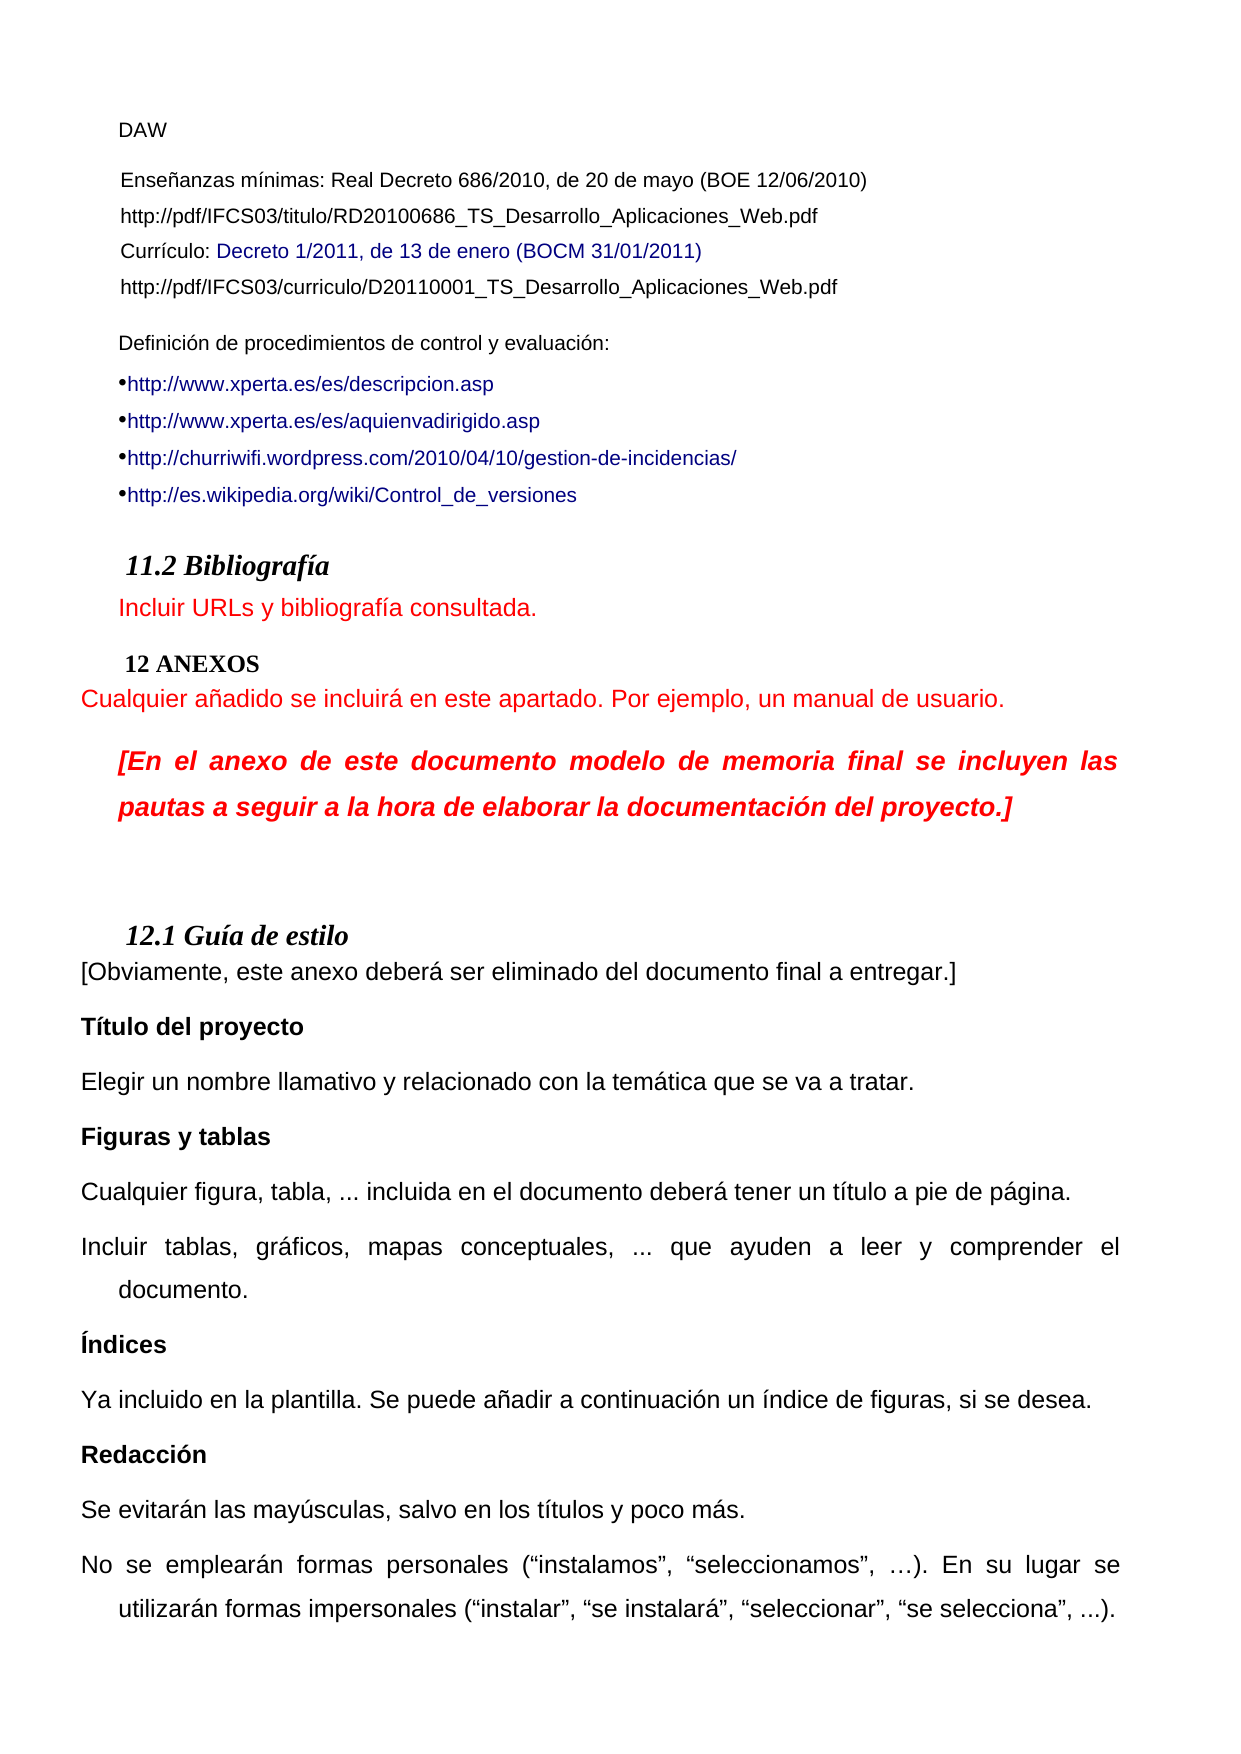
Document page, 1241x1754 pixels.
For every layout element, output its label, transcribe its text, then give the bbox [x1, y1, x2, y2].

subtitle Bibliografía [118, 548, 1122, 582]
text DAW [81, 118, 1122, 142]
text No se emplearán formas personales (“instalamos”, “seleccionamos”, …). En su lugar se utilizarán formas impersonales (“instalar”, “se instalará”, “seleccionar”, “se selecciona”, ...). [81, 1551, 1122, 1622]
text Ya incluido en la plantilla. Se puede añadir a continuación un índice de figuras, si se desea. [81, 1386, 1122, 1414]
subtitle Guía de estilo [118, 918, 1122, 951]
text Figuras y tablas [81, 1122, 1122, 1151]
text [Obviamente, este anexo deberá ser eliminado del documento final a entregar.] [81, 957, 1122, 986]
text Cualquier figura, tabla, ... incluida en el documento deberá tener un título a pie de página. [81, 1177, 1122, 1206]
text Cualquier añadido se incluirá en este apartado. Por ejemplo, un manual de usuario. [81, 684, 1122, 712]
text Índices [81, 1331, 1122, 1359]
text Título del proyecto [81, 1012, 1122, 1041]
text Se evitarán las mayúsculas, salvo en los títulos y poco más. [81, 1496, 1122, 1524]
text Incluir tablas, gráficos, mapas conceptuales, ... que ayuden a leer y comprender el documento. [81, 1232, 1122, 1304]
text Definición de procedimientos de control y evaluación: [81, 330, 1122, 354]
subtitle ANEXOS [118, 649, 1122, 678]
text Elegir un nombre llamativo y relacionado con la temática que se va a tratar. [81, 1067, 1122, 1096]
table_header Enseñanzas mínimas: Real Decreto 686/2010, de 20 de mayo (BOE 12/06/2010) http://pdf/IFCS03/titulo/RD20100686_TS_Desarrollo_Aplicaciones_Web.pdf Currículo: Decreto 1/2011, de 13 de enero (BOCM 31/01/2011) http://pdf/IFCS03/curriculo/D20110001_TS_Desarrollo_Aplicaciones_Web.pdf [112, 160, 1128, 307]
text Incluir URLs y bibliografía consultada. [118, 593, 1122, 622]
text Redacción [81, 1441, 1122, 1469]
list http://es.wikipedia.org/wiki/Control_de_versiones [118, 483, 1122, 508]
text [En el anexo de este documento modelo de memoria final se incluyen las pautas a seguir a la hora de elaborar la documentación del proyecto.] [118, 744, 1122, 823]
list http://www.xperta.es/es/aquienvadirigido.asp [118, 409, 1122, 434]
list http://www.xperta.es/es/descripcion.asp [118, 372, 1122, 397]
list http://churriwifi.wordpress.com/2010/04/10/gestion-de-incidencias/ [118, 446, 1122, 471]
